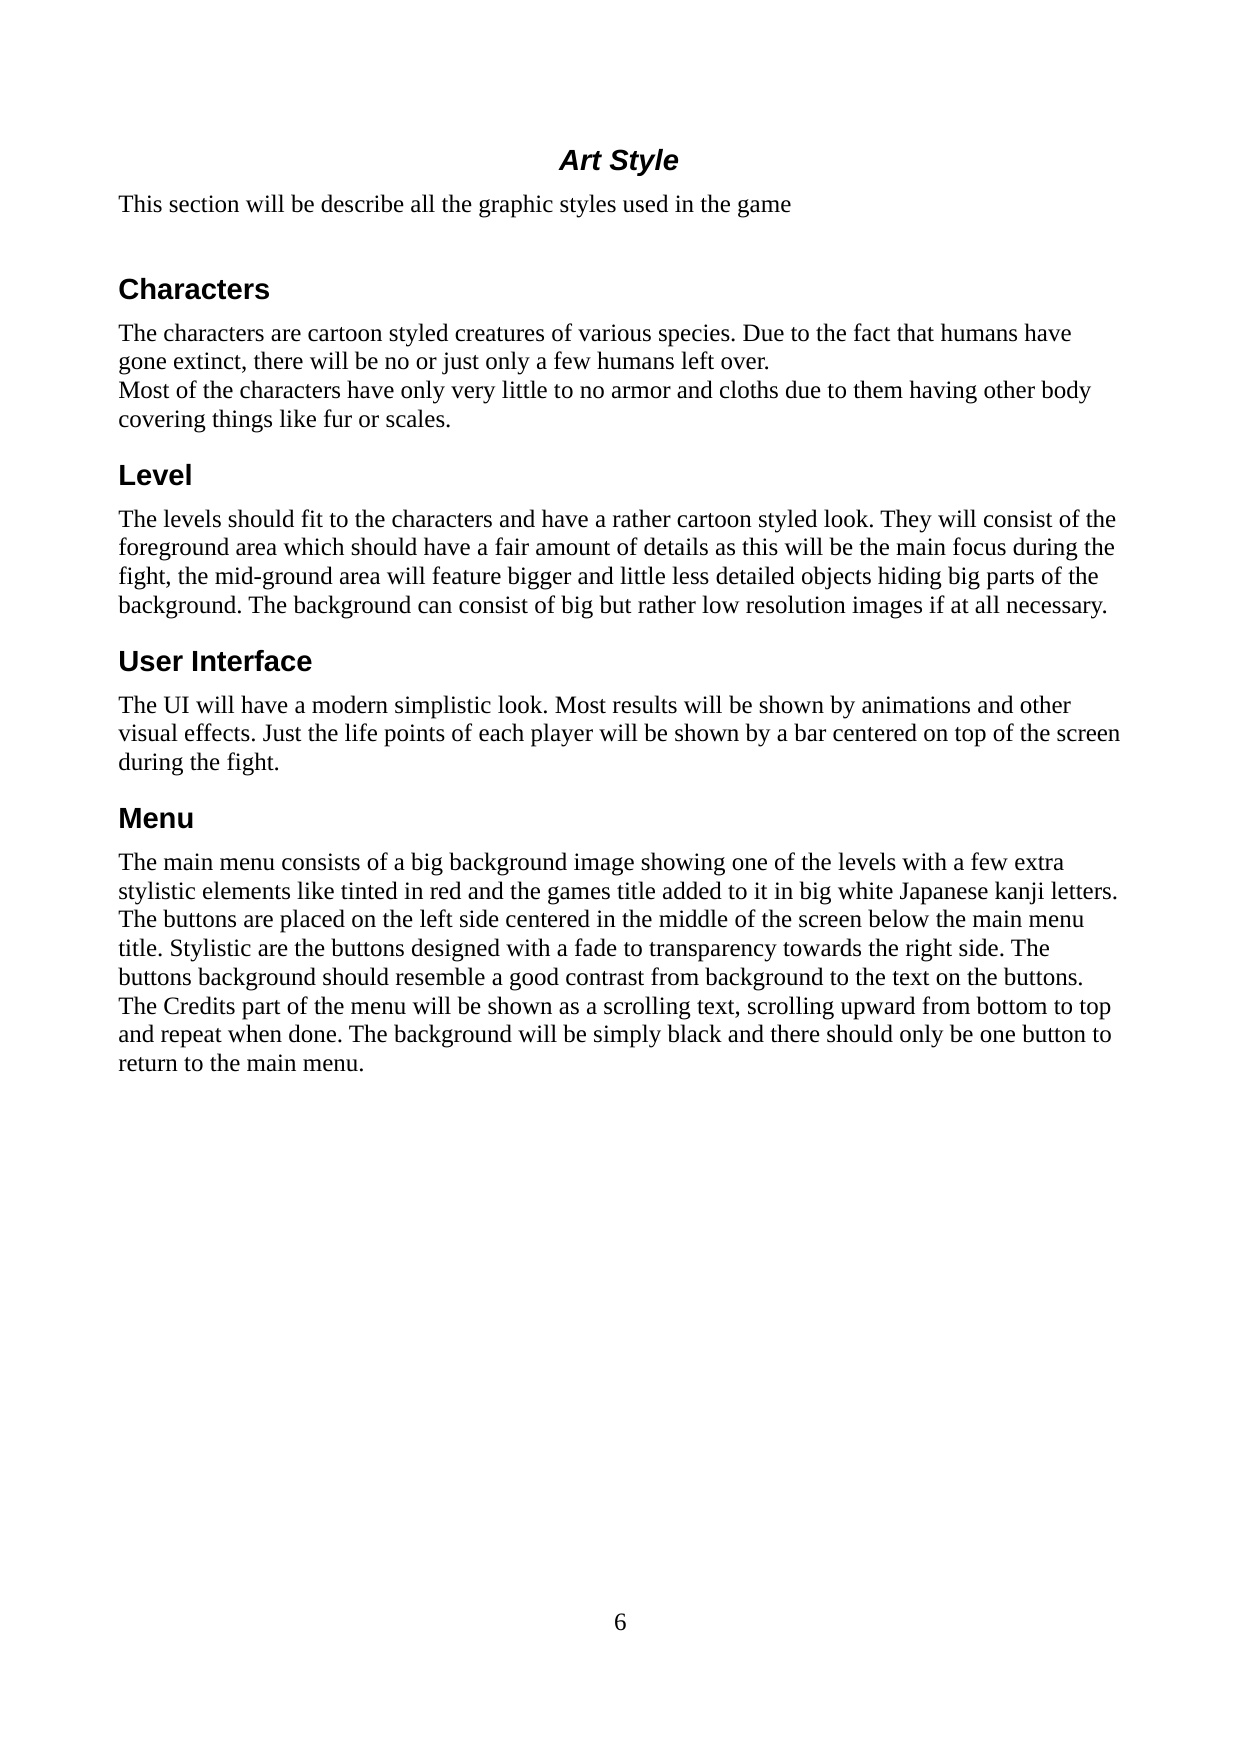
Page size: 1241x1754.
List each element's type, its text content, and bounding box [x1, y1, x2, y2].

text This section will be describe all the graphic styles used in the game [118, 189, 1122, 218]
text The main menu consists of a big background image showing one of the levels with a few extra stylistic elements like tinted in red and the games title added to it in big white Japanese kanji letters. [118, 847, 1122, 904]
text The UI will have a modern simplistic look. Most results will be shown by animations and other visual effects. Just the life points of each player will be shown by a bar centered on top of the screen during the fight. [118, 690, 1122, 776]
text The buttons are placed on the left side centered in the middle of the screen below the main menu title. Stylistic are the buttons designed with a fade to transparency towards the right side. The buttons background should resemble a good contrast from background to the text on the buttons. [118, 904, 1122, 991]
text Most of the characters have only very little to no armor and cloths due to them having other body covering things like fur or scales. [118, 375, 1122, 433]
text The levels should fit to the characters and have a rather cartoon styled look. They will consist of the foreground area which should have a fair amount of details as this will be the main focus during the fight, the mid-ground area will feature bigger and little less detailed objects hiding big parts of the background. The background can consist of big but rather low resolution images if at all necessary. [118, 504, 1122, 619]
text The Credits part of the menu will be shown as a scrolling text, scrolling upward from bottom to top and repeat when done. The background will be simply black and there should only be one button to return to the main menu. [118, 991, 1122, 1077]
subtitle Characters [118, 272, 1122, 305]
subtitle Art Style [118, 143, 1122, 177]
subtitle Menu [118, 801, 1122, 834]
subtitle Level [118, 458, 1122, 491]
text The characters are cartoon styled creatures of various species. Due to the fact that humans have gone extinct, there will be no or just only a few humans left over. [118, 318, 1122, 375]
subtitle User Interface [118, 644, 1122, 677]
